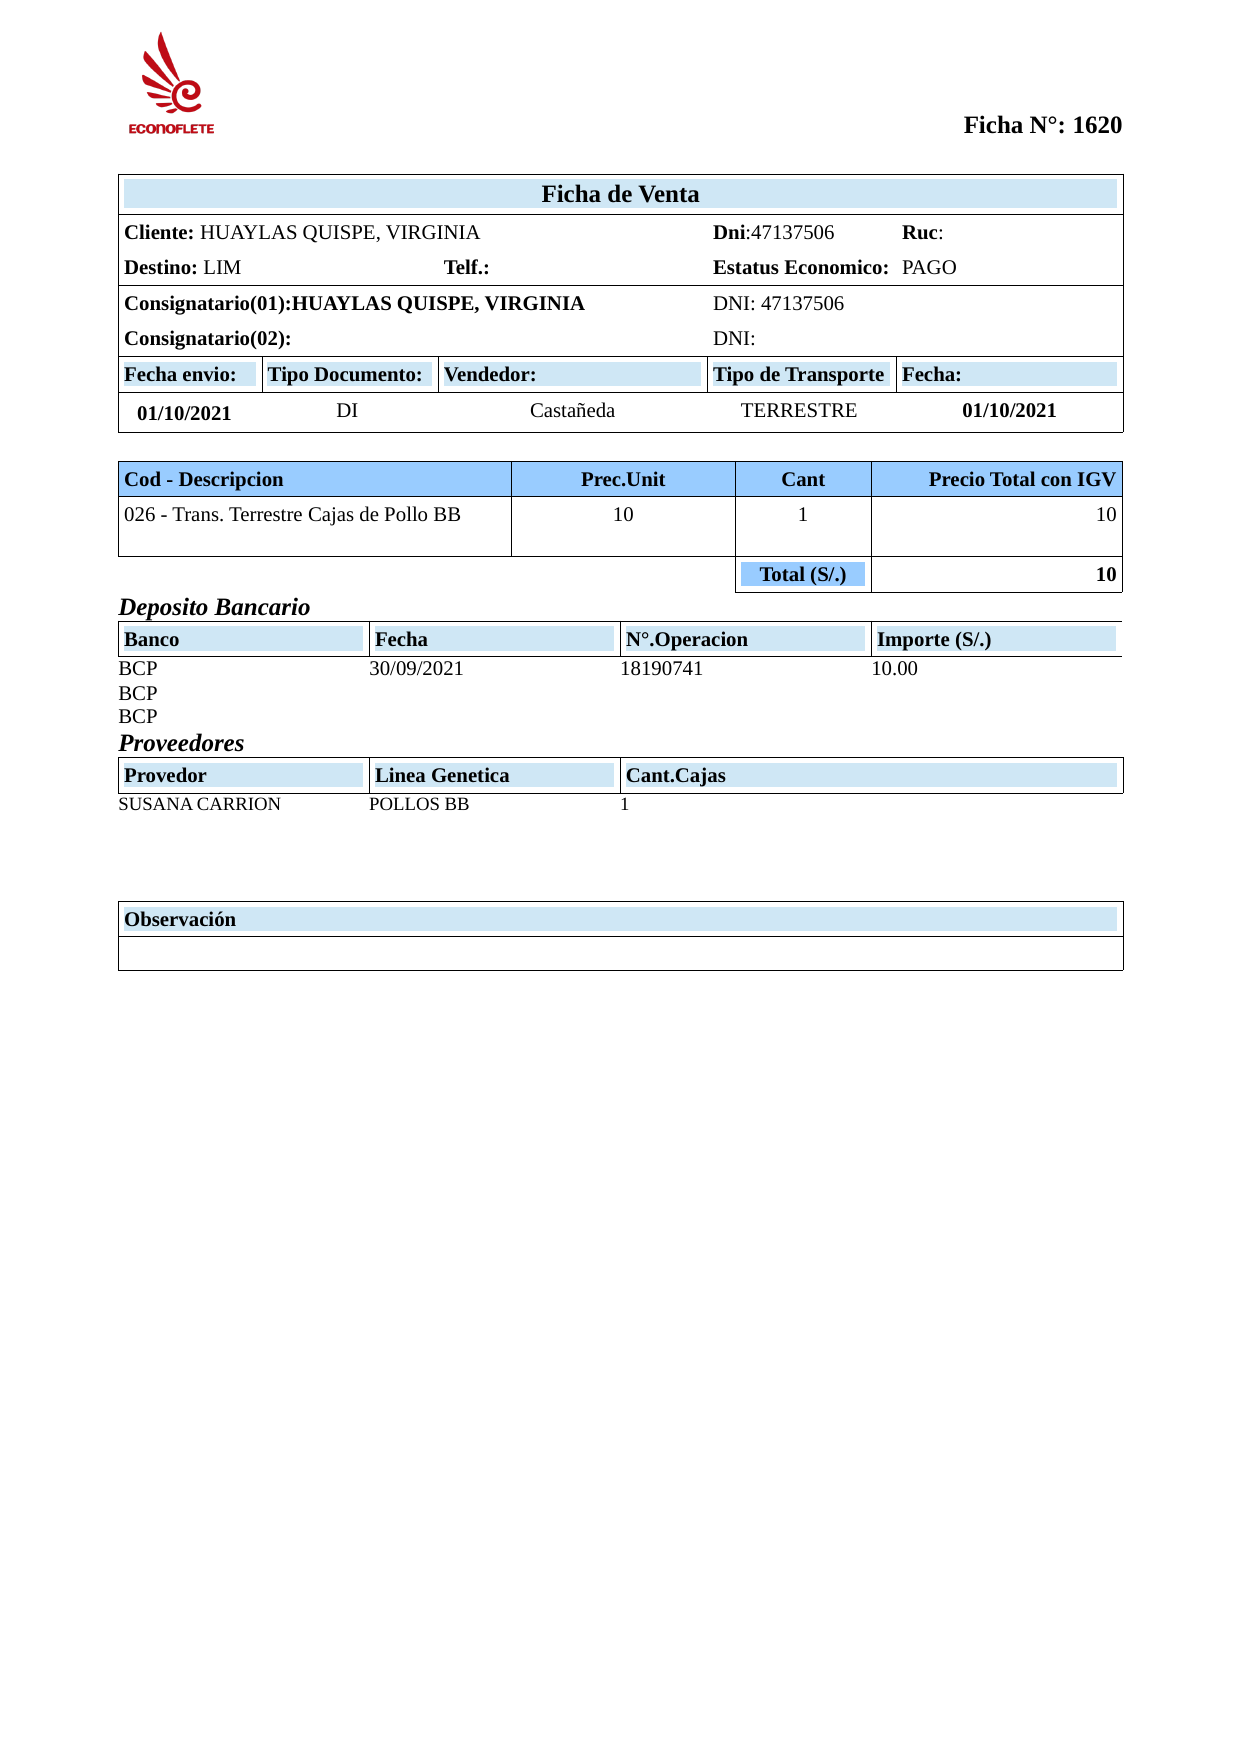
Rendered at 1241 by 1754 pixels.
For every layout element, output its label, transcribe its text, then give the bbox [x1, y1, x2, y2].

table_cell [369, 680, 620, 704]
table_cell [620, 858, 1123, 879]
table_cell [118, 879, 369, 901]
table_header Fecha [370, 622, 620, 656]
picture [118, 31, 225, 134]
table_header Precio Total con IGV [872, 462, 1122, 496]
table_cell PAGO [896, 249, 1123, 285]
table_cell [118, 858, 369, 879]
table_cell [620, 879, 1123, 901]
table_cell [118, 557, 511, 592]
table_cell [871, 680, 1122, 704]
table_header Prec.Unit [512, 462, 735, 496]
table_cell [119, 937, 1123, 969]
table_header Linea Genetica [370, 758, 620, 793]
table_cell 01/10/2021 [119, 393, 262, 432]
table_header Cant.Cajas [621, 758, 1123, 793]
table_cell Consignatario(01):HUAYLAS QUISPE, VIRGINIA [119, 286, 707, 321]
table_cell 10 [512, 497, 735, 556]
table_cell [369, 815, 620, 836]
text Deposito Bancario [118, 592, 1122, 621]
table_cell [369, 858, 620, 879]
table_cell BCP [118, 705, 369, 728]
table_cell Estatus Economico: [707, 249, 896, 285]
table_cell Destino: LIM [119, 249, 438, 285]
table_cell Dni:47137506 [707, 215, 896, 249]
table_header Provedor [119, 758, 369, 793]
table_cell [620, 680, 871, 704]
table_cell Telf.: [438, 249, 707, 285]
table_header Cod - Descripcion [119, 462, 511, 496]
table_cell 10.00 [871, 657, 1122, 680]
table_cell TERRESTRE [707, 393, 896, 432]
table_cell 1 [620, 794, 1123, 814]
table_cell Vendedor: [439, 357, 707, 392]
table_cell [118, 815, 369, 836]
table_cell DNI: 47137506 [707, 286, 1123, 321]
table_cell [118, 836, 369, 858]
table_cell [369, 836, 620, 858]
table_cell Ruc: [896, 215, 1123, 249]
table_cell Consignatario(02): [119, 321, 707, 356]
table_header Ficha de Venta [119, 175, 1123, 214]
table_cell BCP [118, 680, 369, 704]
table_cell 10 [872, 557, 1122, 592]
text Proveedores [118, 728, 1122, 757]
table_cell 01/10/2021 [896, 393, 1123, 432]
table_cell [620, 836, 1123, 858]
table_header Importe (S/.) [872, 622, 1122, 656]
table_cell DI [262, 393, 438, 432]
table_cell Fecha: [897, 357, 1123, 392]
table_cell [620, 705, 871, 728]
table_header Cant [736, 462, 871, 496]
table_cell 026 - Trans. Terrestre Cajas de Pollo BB [119, 497, 511, 556]
table_cell [871, 705, 1122, 728]
table_cell [369, 705, 620, 728]
table_cell Tipo Documento: [263, 357, 438, 392]
table_cell Tipo de Transporte [708, 357, 896, 392]
table_cell [369, 879, 620, 901]
table_cell DNI: [707, 321, 1123, 356]
table_cell 10 [872, 497, 1122, 556]
table_cell 1 [736, 497, 871, 556]
table_cell Castañeda [438, 393, 707, 432]
table_cell 18190741 [620, 657, 871, 680]
table_header Banco [119, 622, 369, 656]
table_cell POLLOS BB [369, 794, 620, 814]
table_header N°.Operacion [621, 622, 871, 656]
table_header Observación [119, 902, 1123, 936]
table_cell 30/09/2021 [369, 657, 620, 680]
table_cell Fecha envio: [119, 357, 262, 392]
table_cell [511, 557, 735, 592]
table_cell SUSANA CARRION [118, 794, 369, 814]
table_cell Cliente: HUAYLAS QUISPE, VIRGINIA [119, 215, 707, 249]
table_cell BCP [118, 657, 369, 680]
table_cell Total (S/.) [736, 557, 871, 592]
table_cell [620, 815, 1123, 836]
